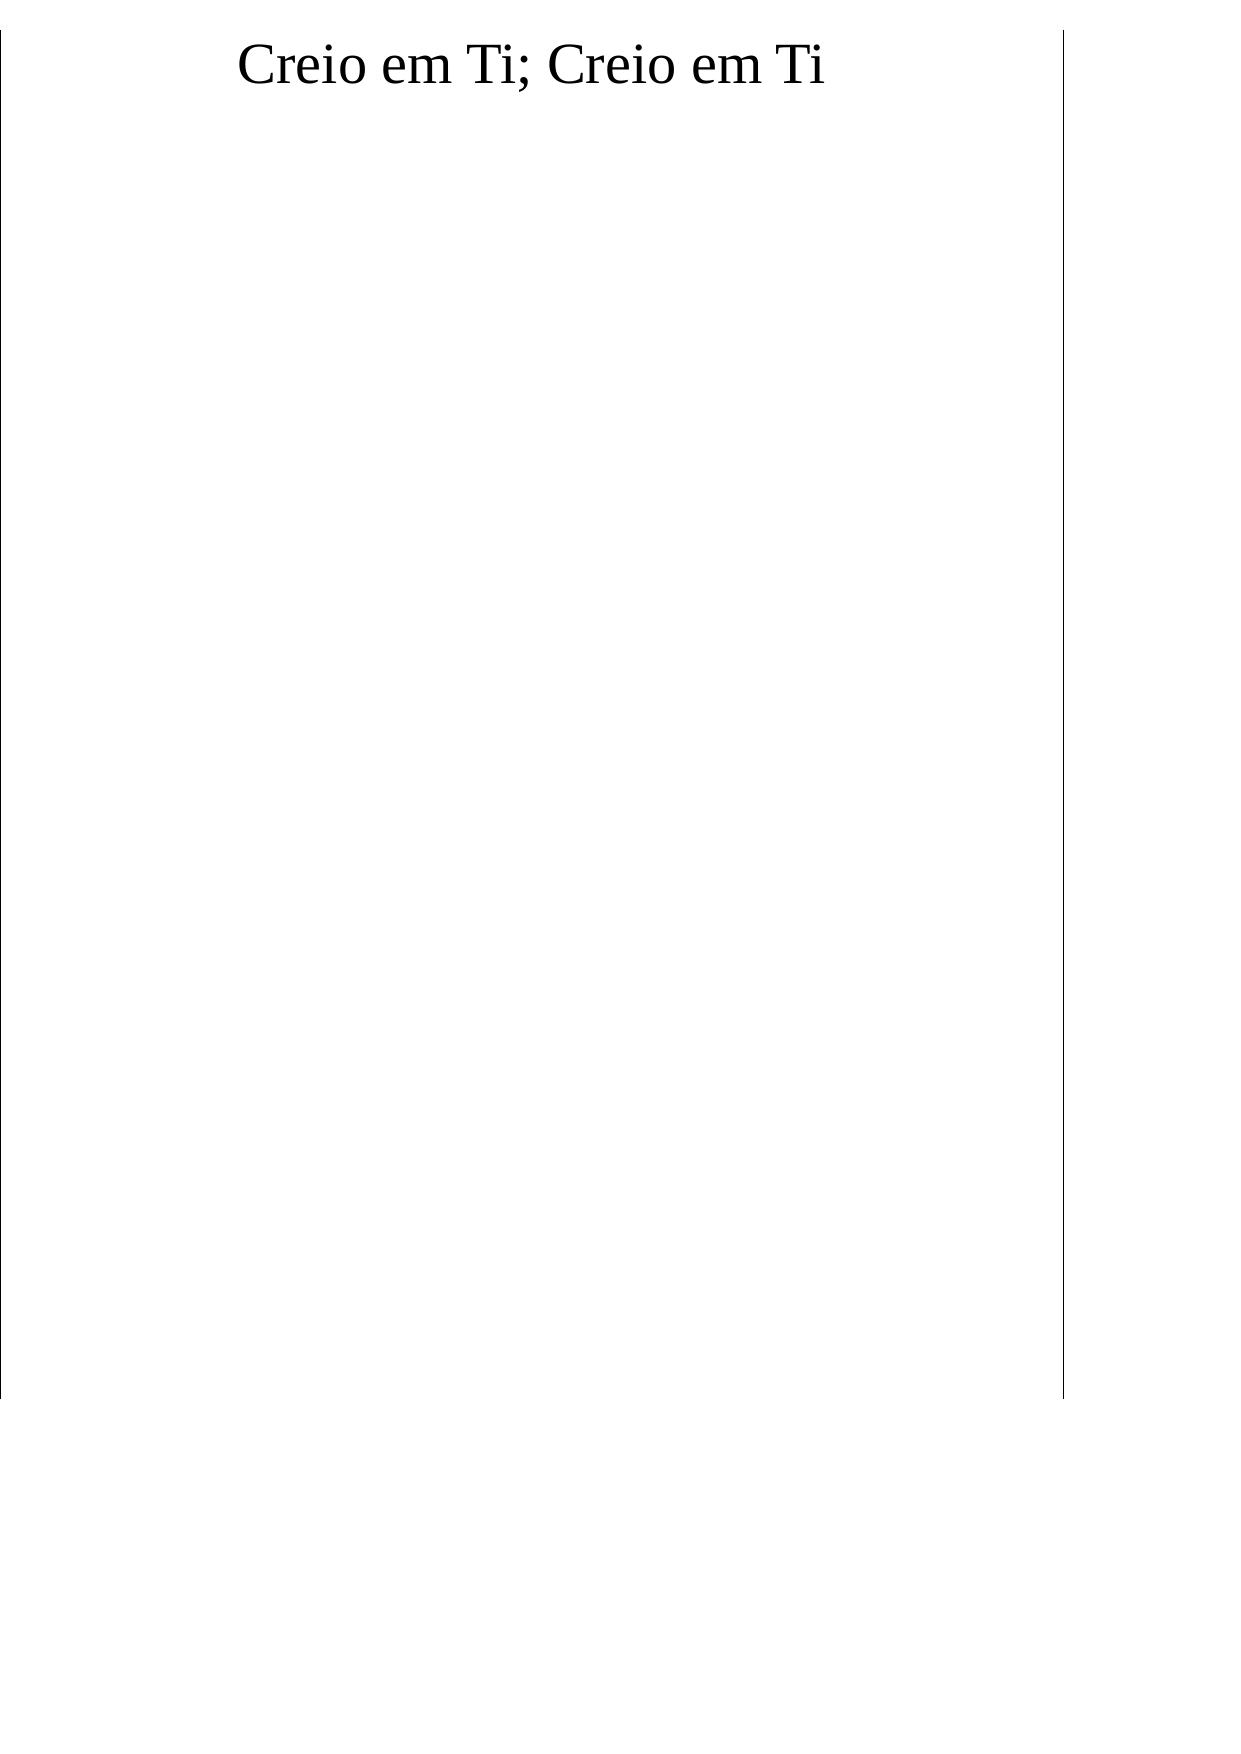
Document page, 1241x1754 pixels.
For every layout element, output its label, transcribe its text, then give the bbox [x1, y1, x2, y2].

text Creio em Ti; Creio em Ti [29, 29, 1033, 97]
